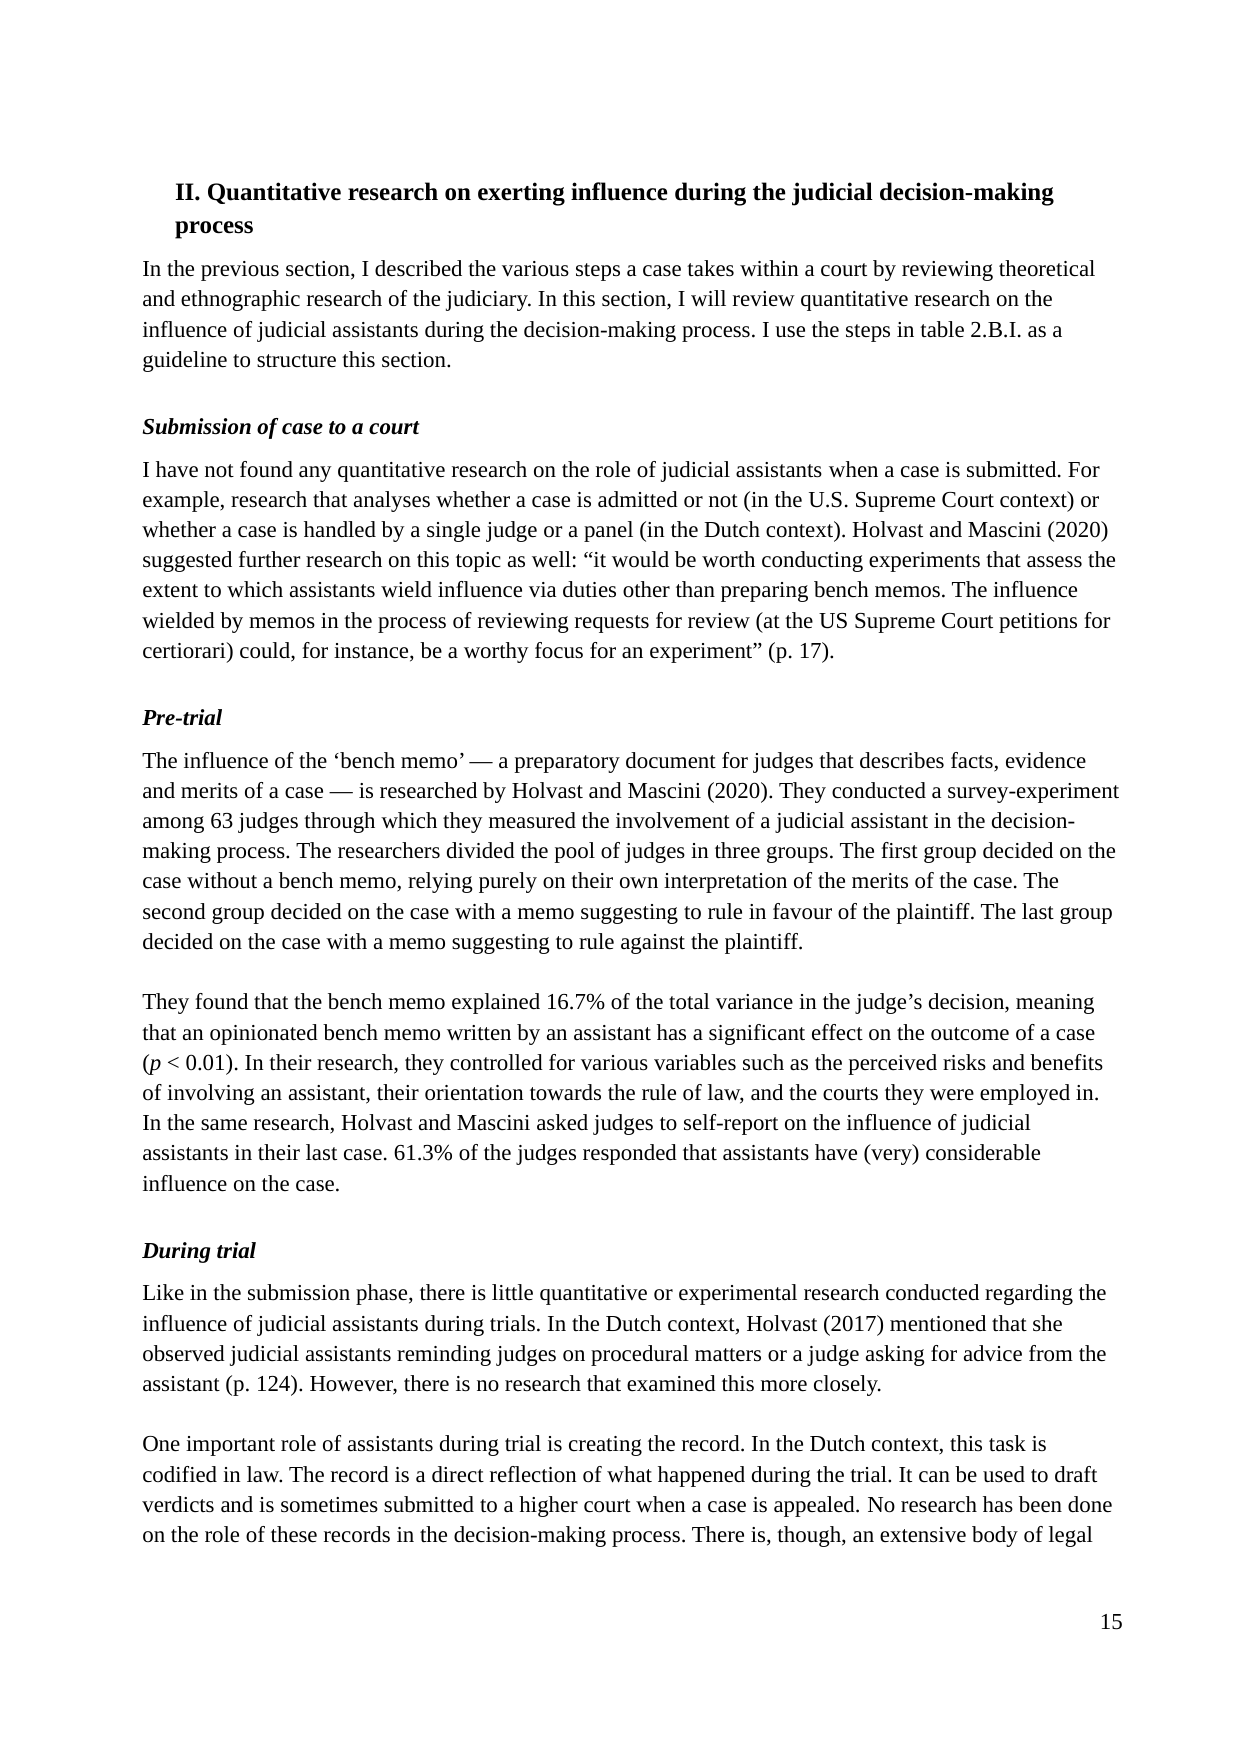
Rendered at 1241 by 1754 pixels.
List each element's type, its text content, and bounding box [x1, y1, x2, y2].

text The influence of the ‘bench memo’ — a preparatory document for judges that describes facts, evidence and merits of a case — is researched by Holvast and Mascini (2020). They conducted a survey-experiment among 63 judges through which they measured the involvement of a judicial assistant in the decision-making process. The researchers divided the pool of judges in three groups. The first group decided on the case without a bench memo, relying purely on their own interpretation of the merits of the case. The second group decided on the case with a memo suggesting to rule in favour of the plaintiff. The last group decided on the case with a memo suggesting to rule against the plaintiff. [142, 747, 1122, 954]
subtitle Submission of case to a court [142, 413, 1122, 440]
text I have not found any quantitative research on the role of judicial assistants when a case is submitted. For example, research that analyses whether a case is admitted or not (in the U.S. Supreme Court context) or whether a case is handled by a single judge or a panel (in the Dutch context). Holvast and Mascini (2020) suggested further research on this topic as well: “it would be worth conducting experiments that assess the extent to which assistants wield influence via duties other than preparing bench memos. The influence wielded by memos in the process of reviewing requests for review (at the US Supreme Court petitions for certiorari) could, for instance, be a worthy focus for an experiment” (p. 17). [142, 456, 1122, 663]
text In the previous section, I described the various steps a case takes within a court by reviewing theoretical and ethnographic research of the judiciary. In this section, I will review quantitative research on the influence of judicial assistants during the decision-making process. I use the steps in table 2.B.I. as a guideline to structure this section. [142, 255, 1122, 372]
text They found that the bench memo explained 16.7% of the total variance in the judge’s decision, meaning that an opinionated bench memo written by an assistant has a significant effect on the outcome of a case (p < 0.01). In their research, they controlled for various variables such as the perceived risks and benefits of involving an assistant, their orientation towards the rule of law, and the courts they were employed in. In the same research, Holvast and Mascini asked judges to self-report on the influence of judicial assistants in their last case. 61.3% of the judges responded that assistants have (very) considerable influence on the case. [142, 988, 1122, 1196]
subtitle During trial [142, 1237, 1122, 1263]
text One important role of assistants during trial is creating the record. In the Dutch context, this task is codified in law. The record is a direct reflection of what happened during the trial. It can be used to draft verdicts and is sometimes submitted to a higher court when a case is appealed. No research has been done on the role of these records in the decision-making process. There is, though, an extensive body of legal [142, 1430, 1122, 1547]
text Like in the submission phase, there is little quantitative or experimental research conducted regarding the influence of judicial assistants during trials. In the Dutch context, Holvast (2017) mentioned that she observed judicial assistants reminding judges on procedural matters or a judge asking for advice from the assistant (p. 124). However, there is no research that examined this more closely. [142, 1279, 1122, 1396]
subtitle II. Quantitative research on exerting influence during the judicial decision-making process [175, 177, 1122, 239]
subtitle Pre-trial [142, 704, 1122, 731]
